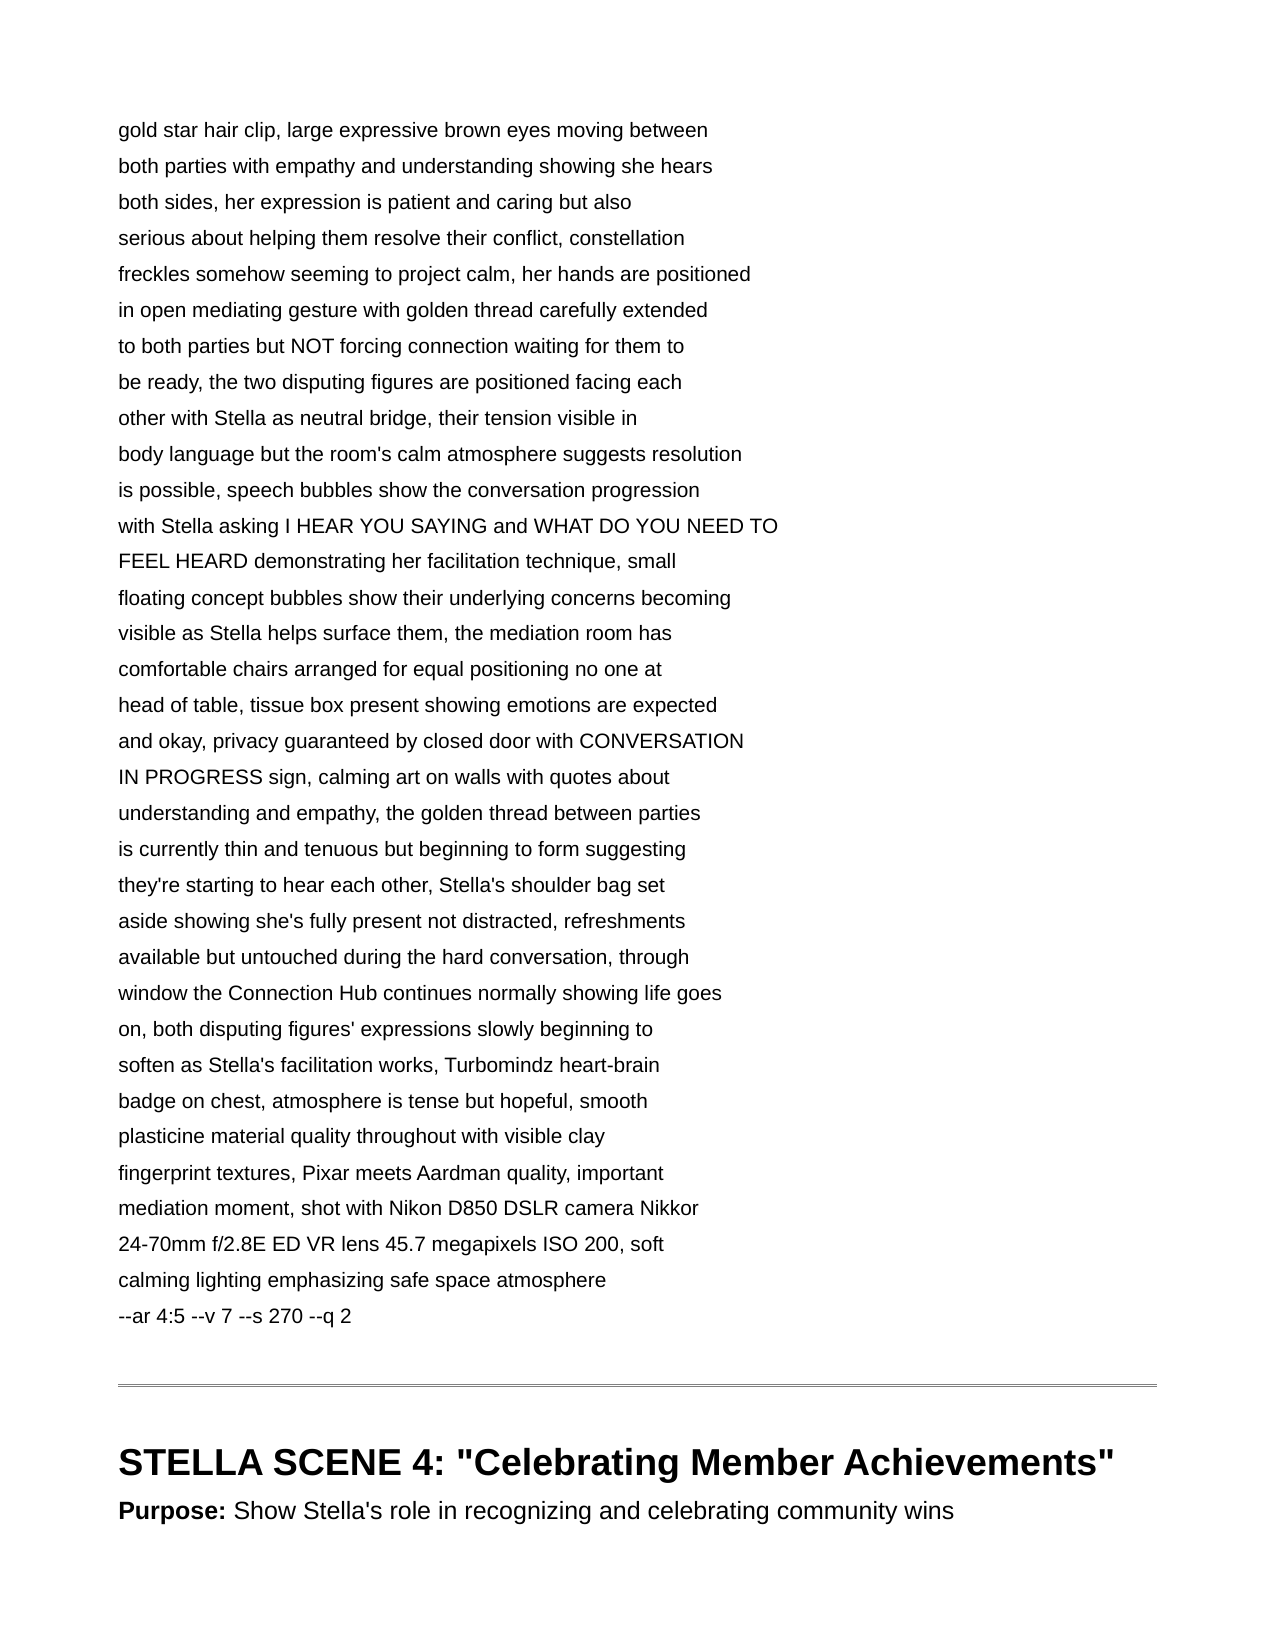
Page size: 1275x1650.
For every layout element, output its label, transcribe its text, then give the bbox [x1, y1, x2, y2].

text 24-70mm f/2.8E ED VR lens 45.7 megapixels ISO 200, soft [118, 1232, 1157, 1256]
text understanding and empathy, the golden thread between parties [118, 801, 1157, 825]
text to both parties but NOT forcing connection waiting for them to [118, 334, 1157, 358]
text window the Connection Hub continues normally showing life goes [118, 981, 1157, 1004]
text gold star hair clip, large expressive brown eyes moving between [118, 118, 1157, 142]
text both sides, her expression is patient and caring but also [118, 190, 1157, 214]
text --ar 4:5 --v 7 --s 270 --q 2 [118, 1304, 1157, 1328]
text on, both disputing figures' expressions slowly beginning to [118, 1017, 1157, 1041]
text floating concept bubbles show their underlying concerns becoming [118, 585, 1157, 609]
text in open mediating gesture with golden thread carefully extended [118, 298, 1157, 322]
text soften as Stella's facilitation works, Turbomindz heart-brain [118, 1052, 1157, 1076]
text calming lighting emphasizing safe space atmosphere [118, 1268, 1157, 1292]
text they're starting to hear each other, Stella's shoulder bag set [118, 873, 1157, 897]
text with Stella asking I HEAR YOU SAYING and WHAT DO YOU NEED TO [118, 513, 1157, 537]
text comfortable chairs arranged for equal positioning no one at [118, 657, 1157, 681]
text freckles somehow seeming to project calm, her hands are positioned [118, 262, 1157, 286]
text be ready, the two disputing figures are positioned facing each [118, 370, 1157, 394]
text is possible, speech bubbles show the conversation progression [118, 477, 1157, 501]
subtitle STELLA SCENE 4: "Celebrating Member Achievements" [118, 1441, 1157, 1484]
text other with Stella as neutral bridge, their tension visible in [118, 406, 1157, 429]
text badge on chest, atmosphere is tense but hopeful, smooth [118, 1088, 1157, 1112]
text both parties with empathy and understanding showing she hears [118, 154, 1157, 178]
text plasticine material quality throughout with visible clay [118, 1124, 1157, 1148]
text serious about helping them resolve their conflict, constellation [118, 226, 1157, 250]
text aside showing she's fully present not distracted, refreshments [118, 909, 1157, 933]
text available but untouched during the hard conversation, through [118, 945, 1157, 969]
text FEEL HEARD demonstrating her facilitation technique, small [118, 549, 1157, 573]
text and okay, privacy guaranteed by closed door with CONVERSATION [118, 729, 1157, 753]
text fingerprint textures, Pixar meets Aardman quality, important [118, 1160, 1157, 1184]
text body language but the room's calm atmosphere suggests resolution [118, 442, 1157, 466]
text visible as Stella helps surface them, the mediation room has [118, 621, 1157, 645]
text is currently thin and tenuous but beginning to form suggesting [118, 837, 1157, 861]
text mediation moment, shot with Nikon D850 DSLR camera Nikkor [118, 1196, 1157, 1220]
text IN PROGRESS sign, calming art on walls with quotes about [118, 765, 1157, 789]
text Purpose: Show Stella's role in recognizing and celebrating community wins [118, 1496, 1157, 1525]
text head of table, tissue box present showing emotions are expected [118, 693, 1157, 717]
